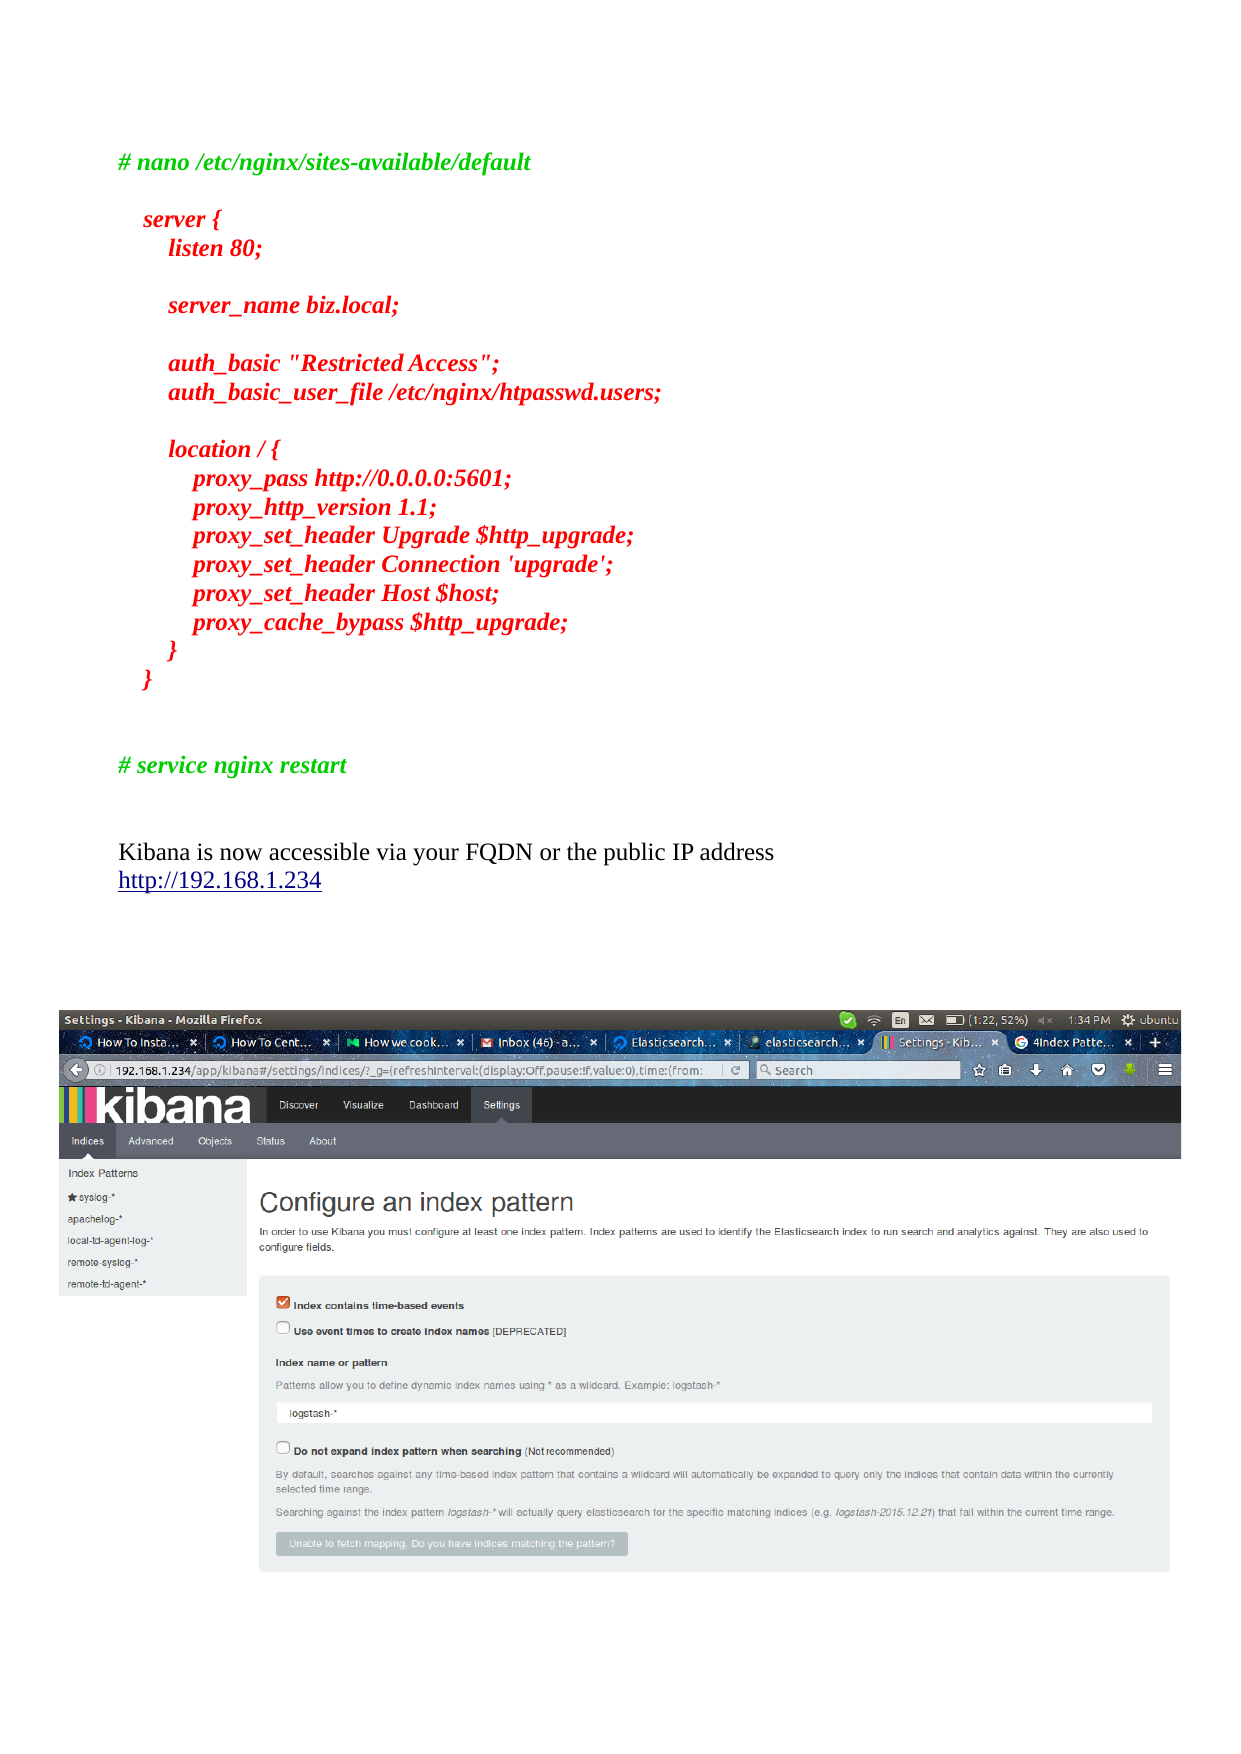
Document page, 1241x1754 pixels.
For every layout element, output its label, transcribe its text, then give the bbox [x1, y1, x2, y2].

text } [118, 664, 1122, 693]
text auth_basic_user_file /etc/nginx/htpasswd.users; [118, 377, 1122, 406]
text # service nginx restart [118, 751, 1122, 779]
text server_name biz.local; [118, 291, 1122, 319]
text Kibana is now accessible via your FQDN or the public IP address [118, 837, 1122, 866]
text listen 80; [118, 233, 1122, 262]
text proxy_pass http://0.0.0.0:5601; [118, 463, 1122, 492]
text proxy_http_version 1.1; [118, 492, 1122, 521]
picture [59, 1010, 1182, 1627]
text http://192.168.1.234 [118, 866, 1122, 894]
text proxy_set_header Upgrade $http_upgrade; [118, 521, 1122, 549]
text auth_basic "Restricted Access"; [118, 348, 1122, 377]
text proxy_cache_bypass $http_upgrade; [118, 607, 1122, 636]
text } [118, 636, 1122, 664]
text location / { [118, 434, 1122, 463]
text # nano /etc/nginx/sites-available/default [118, 147, 1122, 176]
text proxy_set_header Host $host; [118, 578, 1122, 607]
text server { [118, 204, 1122, 233]
text proxy_set_header Connection 'upgrade'; [118, 549, 1122, 578]
